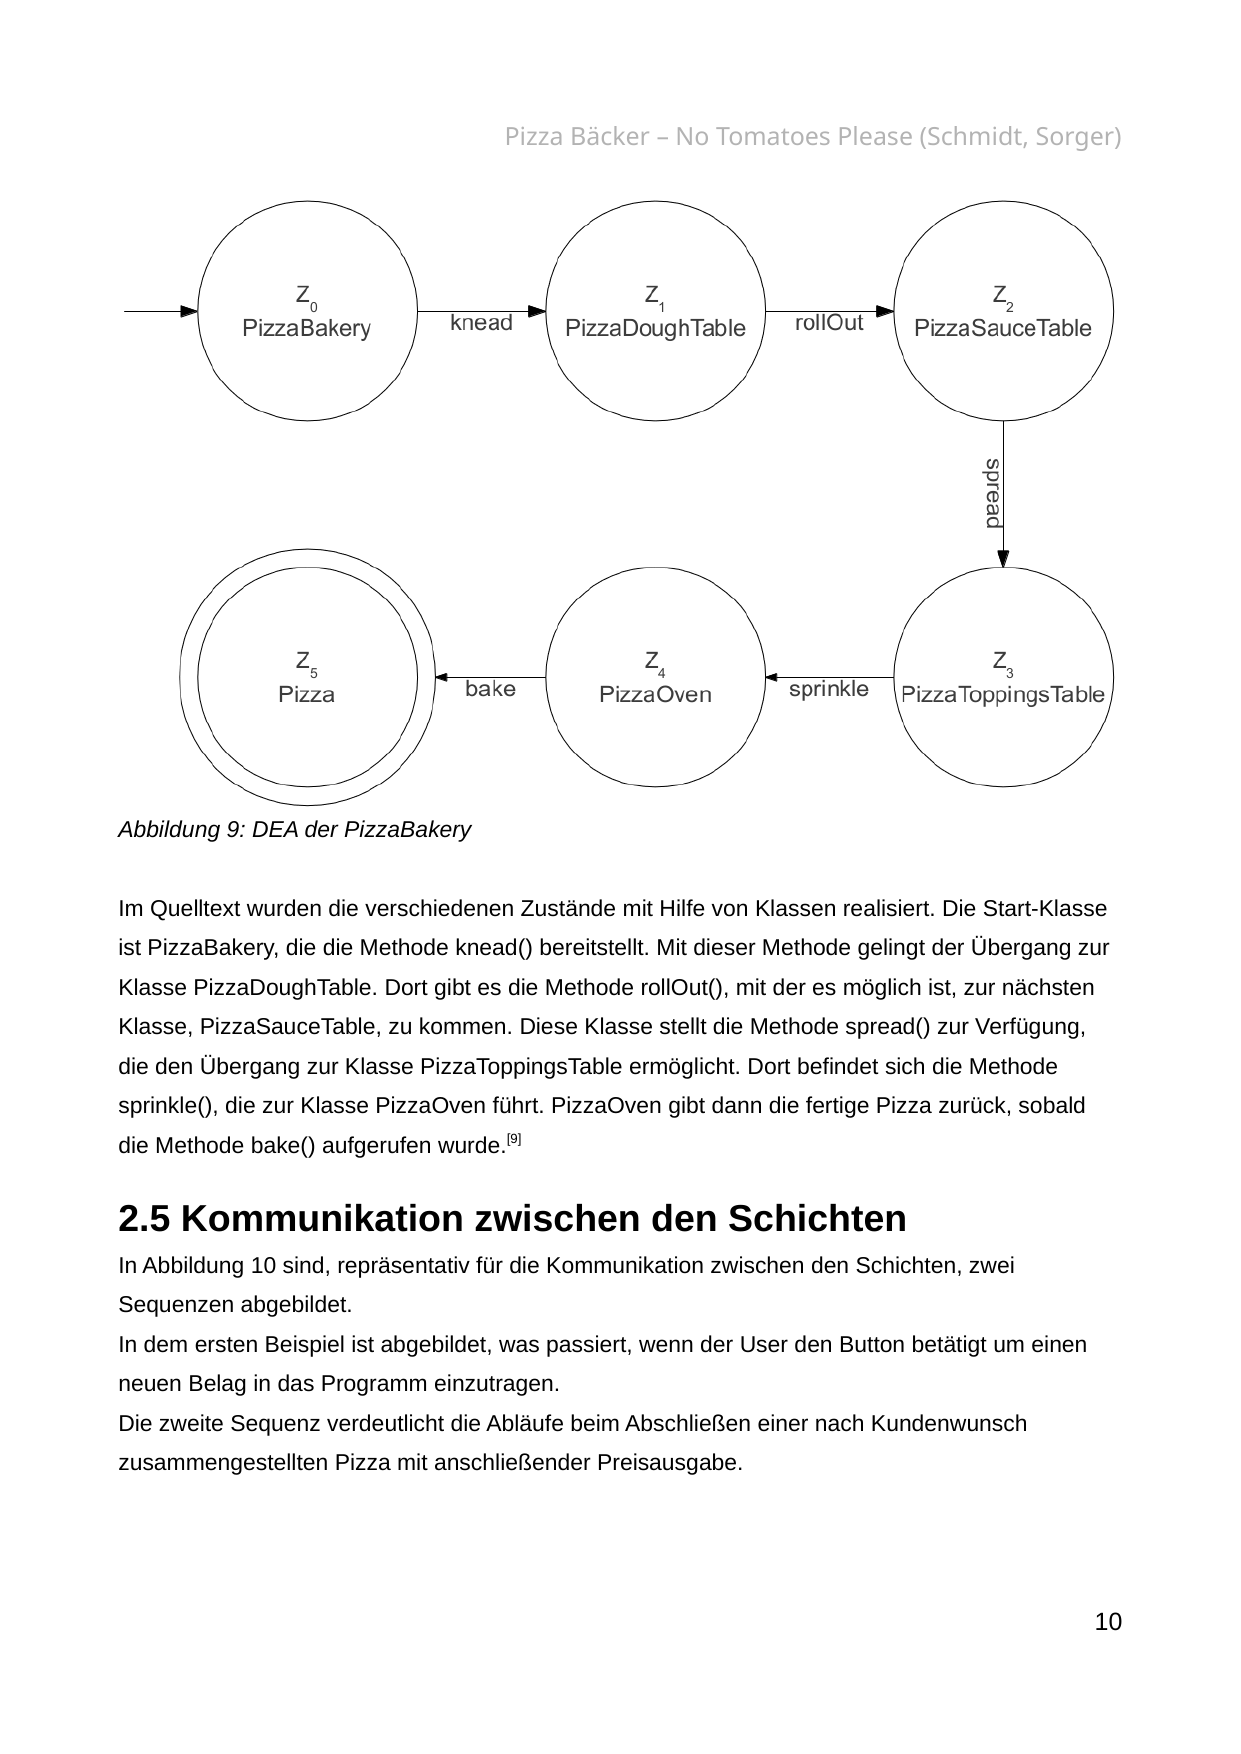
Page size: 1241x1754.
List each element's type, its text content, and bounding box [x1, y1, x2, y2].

text Die zweite Sequenz verdeutlicht die Abläufe beim Abschließen einer nach Kundenwunsch zusammengestellten Pizza mit anschließender Preisausgabe. [118, 1409, 1122, 1475]
subtitle 2.5 Kommunikation zwischen den Schichten [118, 1196, 1122, 1239]
text In dem ersten Beispiel ist abgebildet, was passiert, wenn der User den Button betätigt um einen neuen Belag in das Programm einzutragen. [118, 1331, 1122, 1396]
text In Abbildung 10 sind, repräsentativ für die Kommunikation zwischen den Schichten, zwei Sequenzen abgebildet. [118, 1252, 1122, 1317]
text Im Quelltext wurden die verschiedenen Zustände mit Hilfe von Klassen realisiert. Die Start-Klasse ist PizzaBakery, die die Methode knead() bereitstellt. Mit dieser Methode gelingt der Übergang zur Klasse PizzaDoughTable. Dort gibt es die Methode rollOut(), mit der es möglich ist, zur nächsten Klasse, PizzaSauceTable, zu kommen. Diese Klasse stellt die Methode spread() zur Verfügung, die den Übergang zur Klasse PizzaToppingsTable ermöglicht. Dort befindet sich die Methode sprinkle(), die zur Klasse PizzaOven führt. PizzaOven gibt dann die fertige Pizza zurück, sobald die Methode bake() aufgerufen wurde.[9] [118, 895, 1122, 1158]
text Abbildung 9: DEA der PizzaBakery [118, 816, 1122, 842]
picture [118, 194, 1123, 816]
